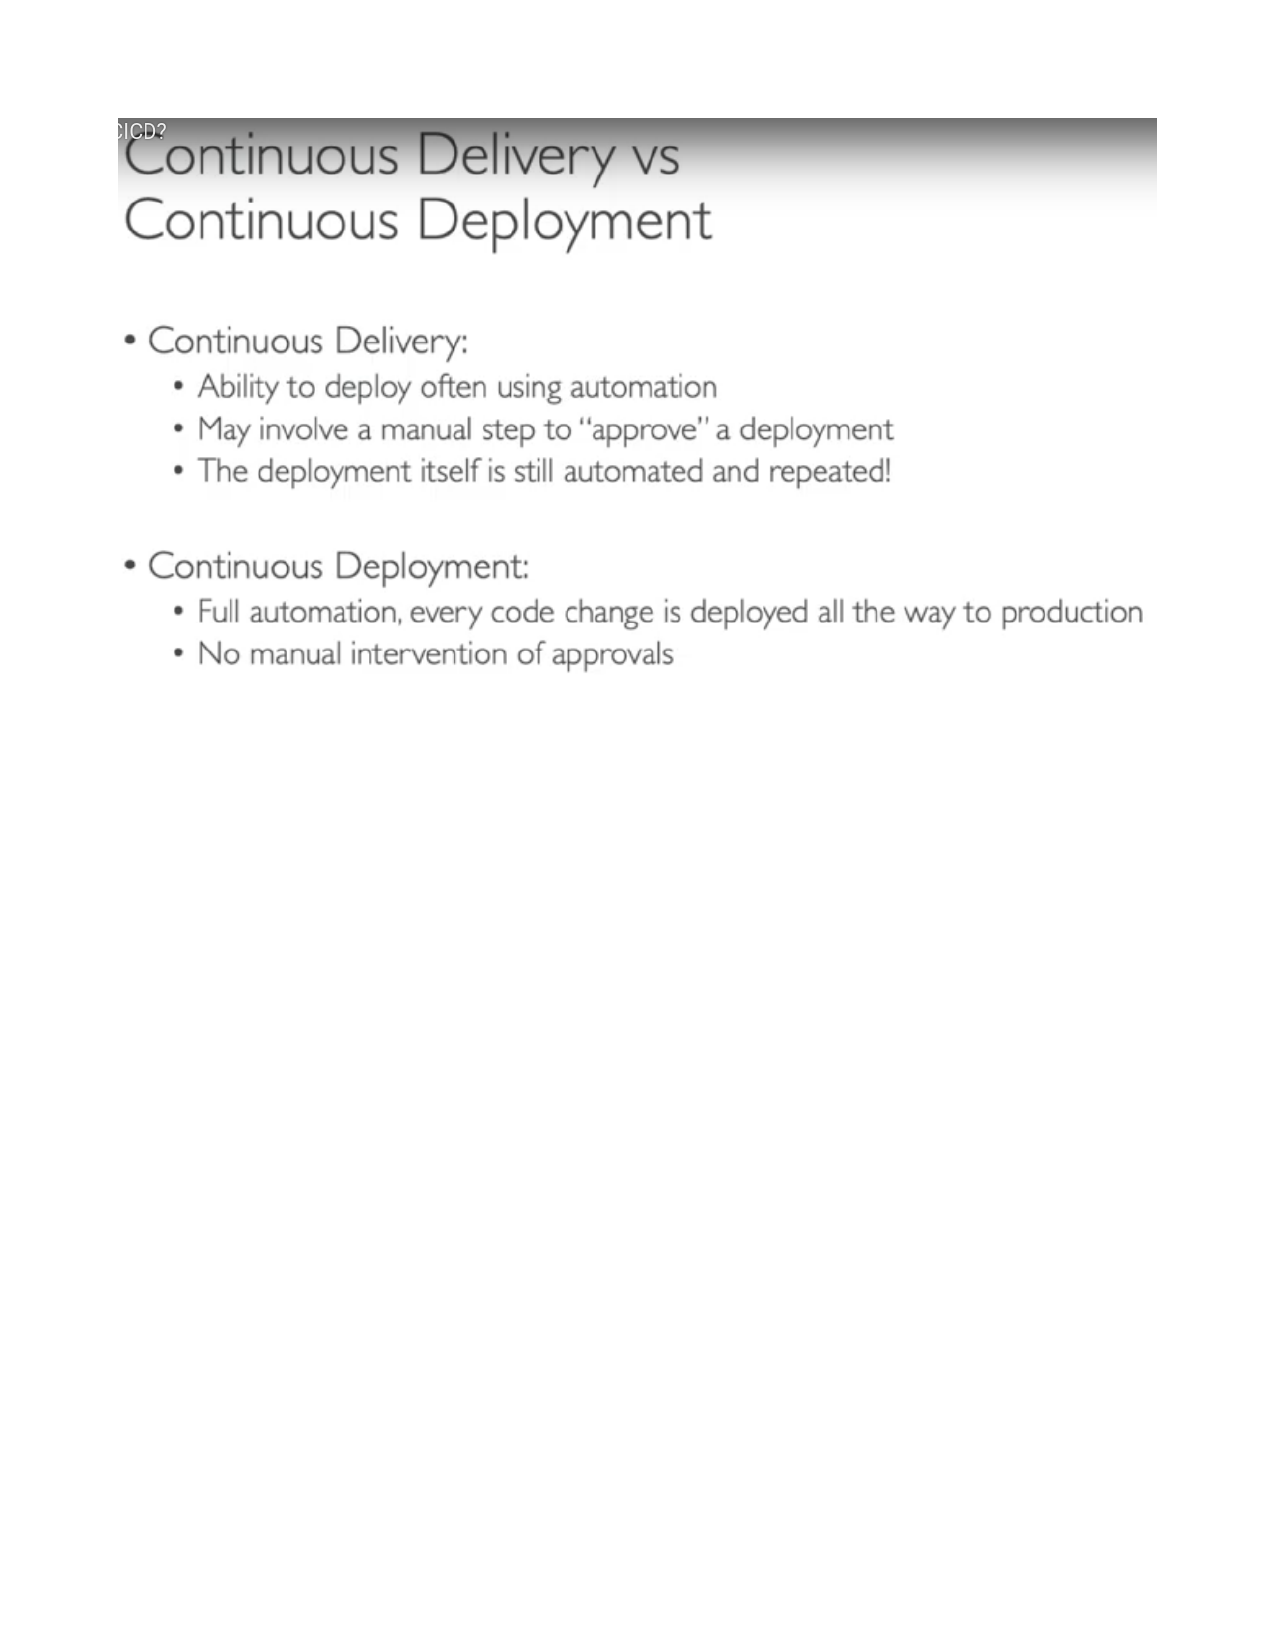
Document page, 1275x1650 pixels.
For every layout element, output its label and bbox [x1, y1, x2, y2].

picture [118, 118, 1157, 679]
